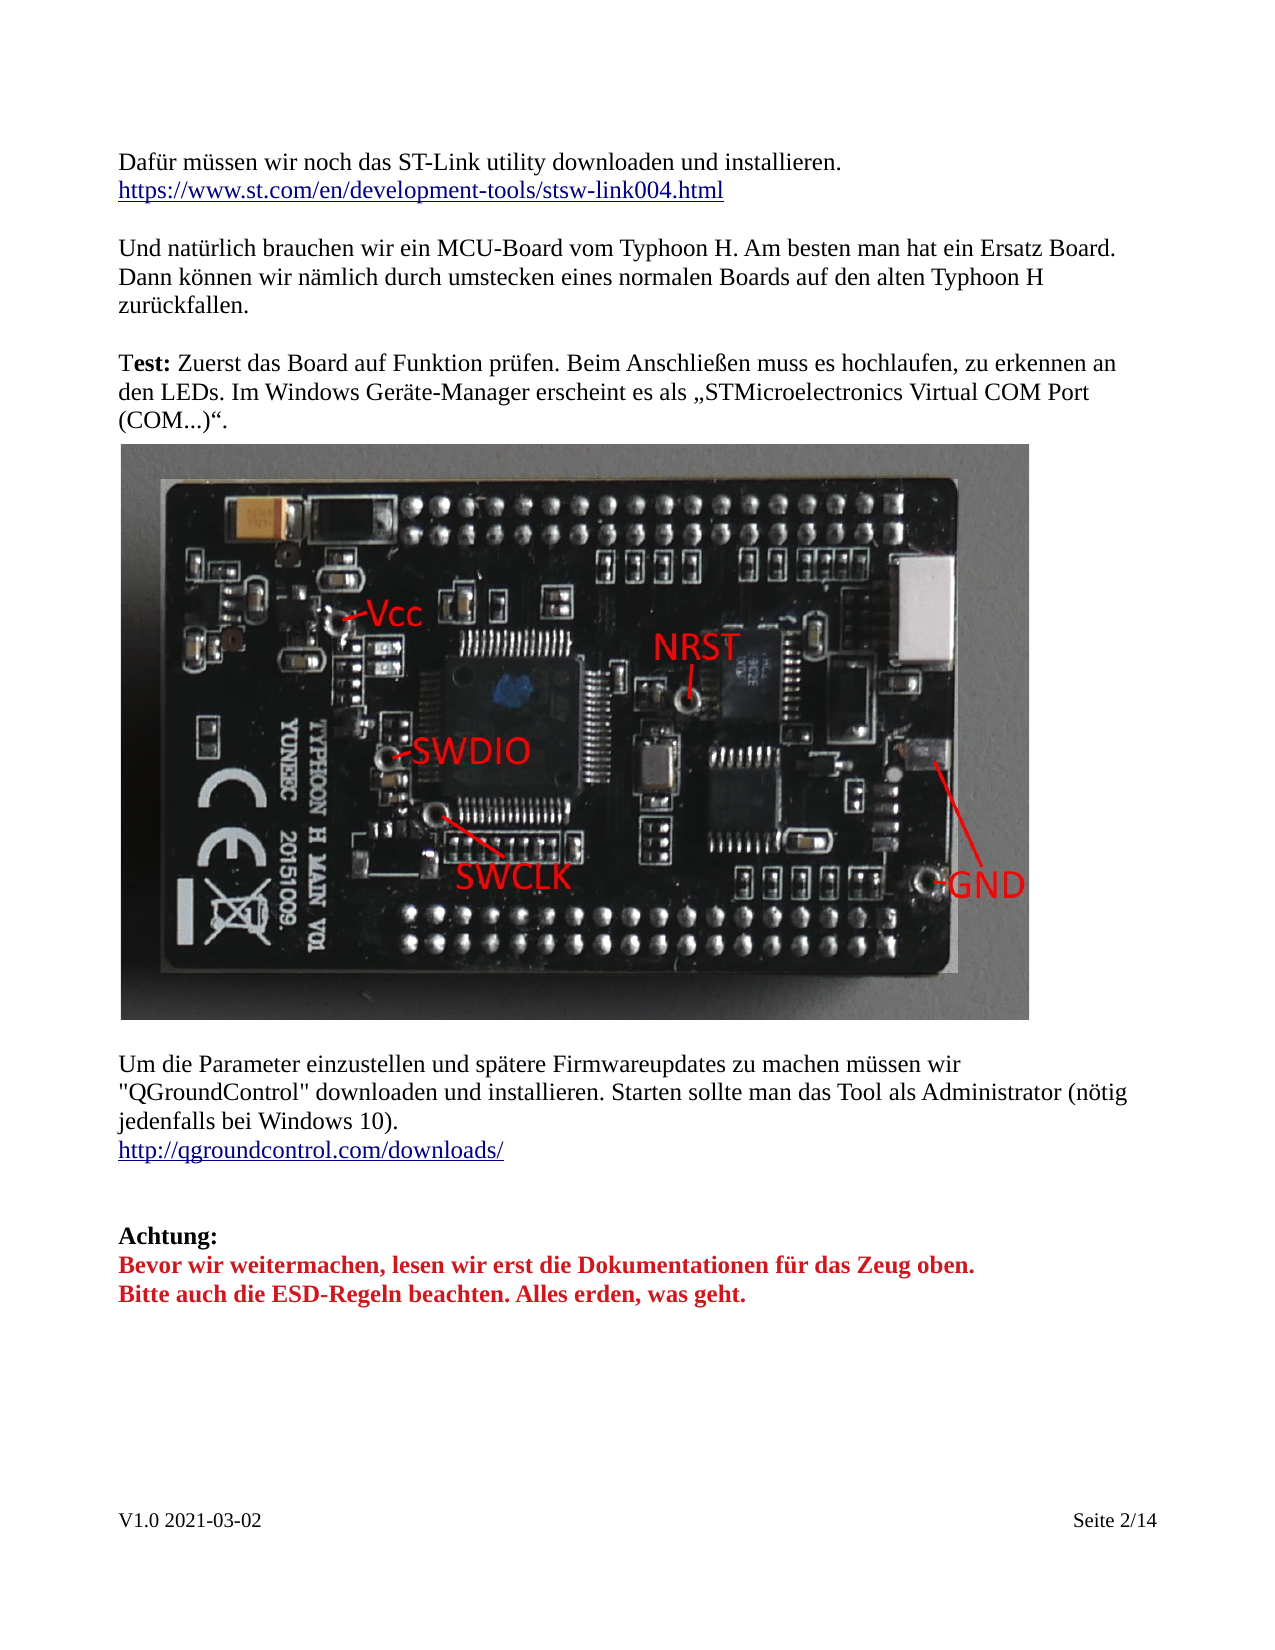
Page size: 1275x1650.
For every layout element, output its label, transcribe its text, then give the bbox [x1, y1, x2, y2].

text Achtung: [118, 1221, 1157, 1250]
text Bevor wir weitermachen, lesen wir erst die Dokumentationen für das Zeug oben. [118, 1250, 1157, 1279]
text Dafür müssen wir noch das ST-Link utility downloaden und installieren. [118, 147, 1157, 176]
text Test: Zuerst das Board auf Funktion prüfen. Beim Anschließen muss es hochlaufen, zu erkennen an den LEDs. Im Windows Geräte-Manager erscheint es als „STMicroelectronics Virtual COM Port (COM...)“. [118, 348, 1157, 434]
text http://qgroundcontrol.com/downloads/ [118, 1135, 1157, 1164]
text Und natürlich brauchen wir ein MCU-Board vom Typhoon H. Am besten man hat ein Ersatz Board. Dann können wir nämlich durch umstecken eines normalen Boards auf den alten Typhoon H zurückfallen. [118, 233, 1157, 319]
picture [120, 444, 1030, 1020]
text https://www.st.com/en/development-tools/stsw-link004.html [118, 176, 1157, 204]
text Bitte auch die ESD-Regeln beachten. Alles erden, was geht. [118, 1279, 1157, 1307]
text Um die Parameter einzustellen und spätere Firmwareupdates zu machen müssen wir "QGroundControl" downloaden und installieren. Starten sollte man das Tool als Administrator (nötig jedenfalls bei Windows 10). [118, 1049, 1157, 1135]
